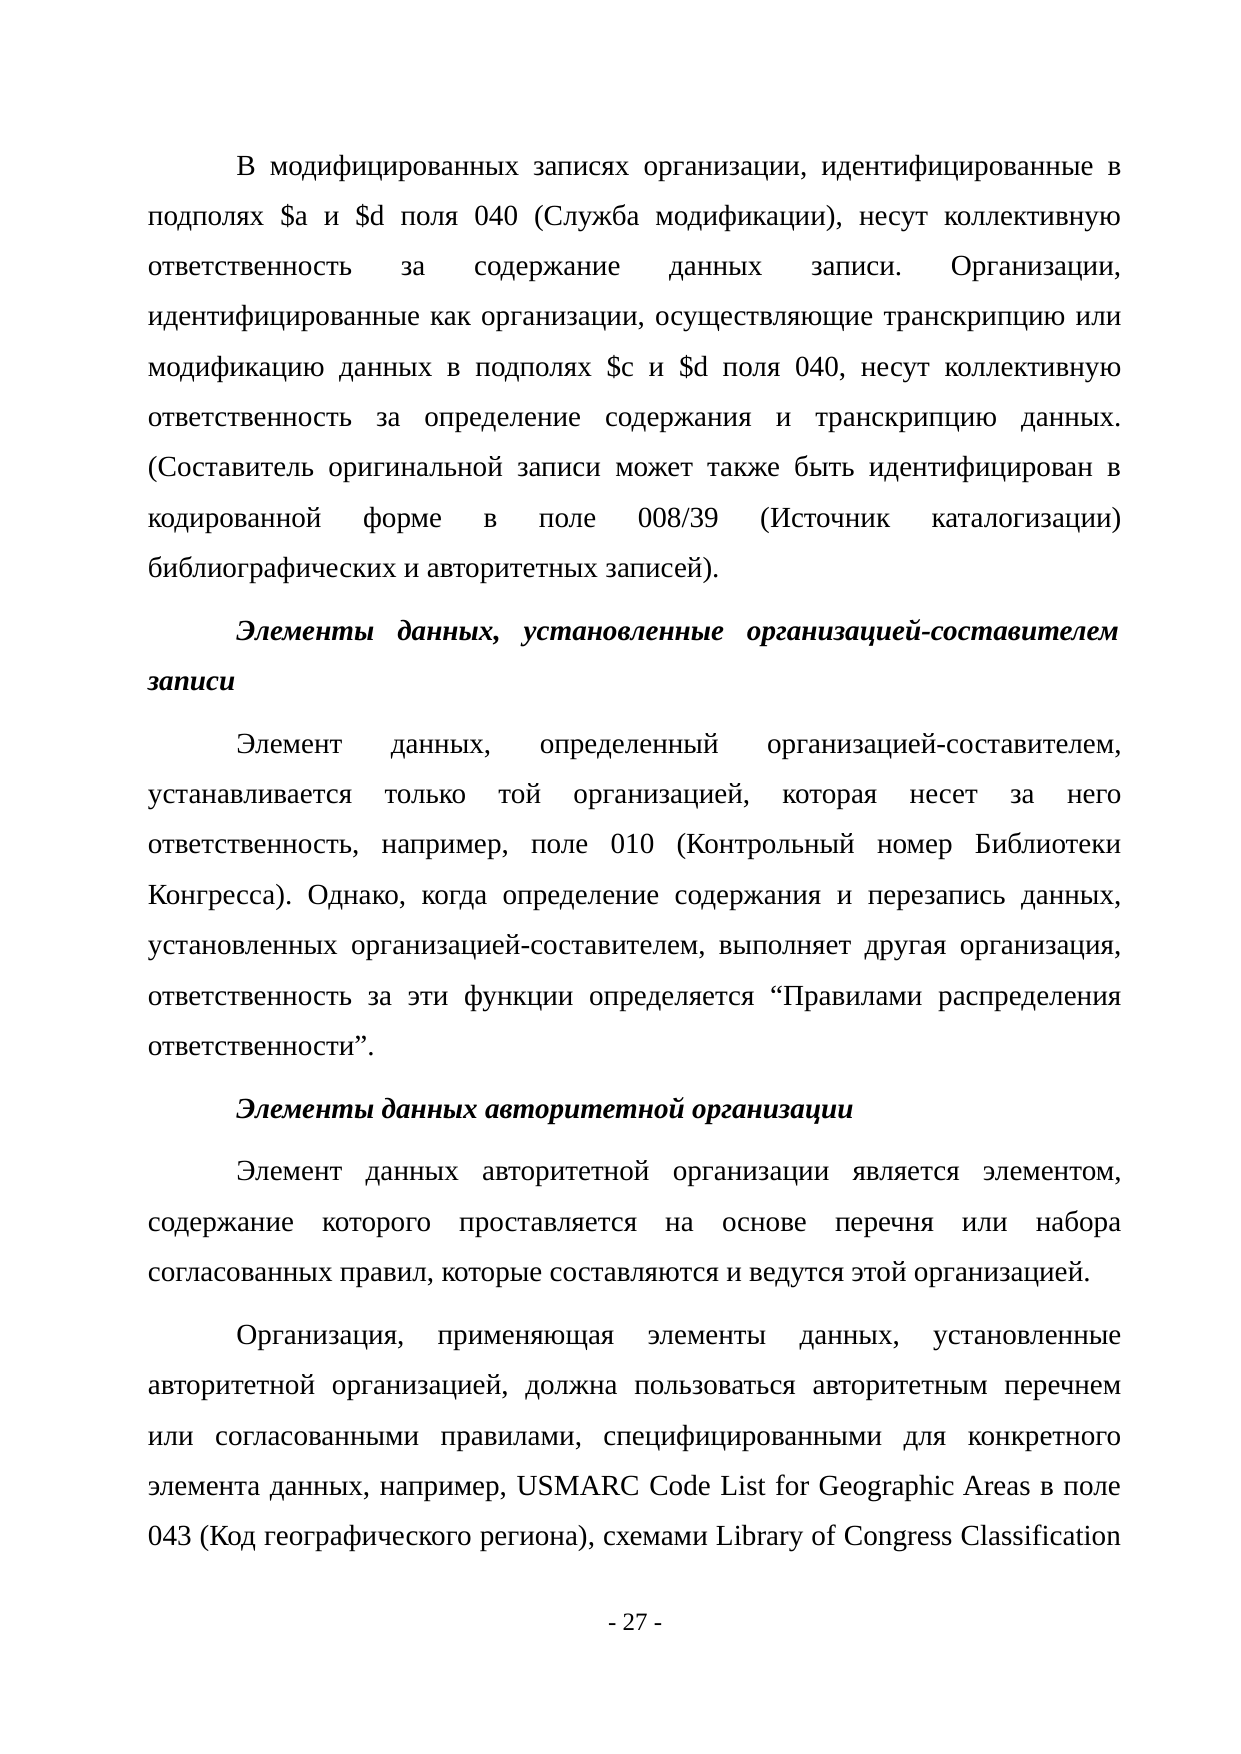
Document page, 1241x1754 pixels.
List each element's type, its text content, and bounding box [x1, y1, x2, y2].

text Элементы данных авторитетной организации [148, 1091, 1122, 1124]
text Элемент данных, определенный организацией-составителем, устанавливается только той организацией, которая несет за него ответственность, например, поле 010 (Контрольный номер Библиотеки Конгресса). Однако, когда определение содержания и перезапись данных, установленных организацией-составителем, выполняет другая организация, ответственность за эти функции определяется “Правилами распределения ответственности”. [148, 726, 1122, 1061]
text Организация, применяющая элементы данных, установленные авторитетной организацией, должна пользоваться авторитетным перечнем или согласованными правилами, специфицированными для конкретного элемента данных, например, USMARC Code List for Geographic Areas в поле 043 (Код географического региона), схемами Library of Congress Classification [148, 1317, 1122, 1552]
text Элемент данных авторитетной организации является элементом, содержание которого проставляется на основе перечня или набора согласованных правил, которые составляются и ведутся этой организацией. [148, 1153, 1122, 1288]
text В модифицированных записях организации, идентифицированные в подполях $a и $d поля 040 (Служба модификации), несут коллективную ответственность за содержание данных записи. Организации, идентифицированные как организации, осуществляющие транскрипцию или модификацию данных в подполях $c и $d поля 040, несут коллективную ответственность за определение содержания и транскрипцию данных. (Составитель оригинальной записи может также быть идентифицирован в кодированной форме в поле 008/39 (Источник каталогизации) библиографических и авторитетных записей). [148, 148, 1122, 584]
text Элементы данных, установленные организацией-составителем записи [148, 613, 1122, 697]
